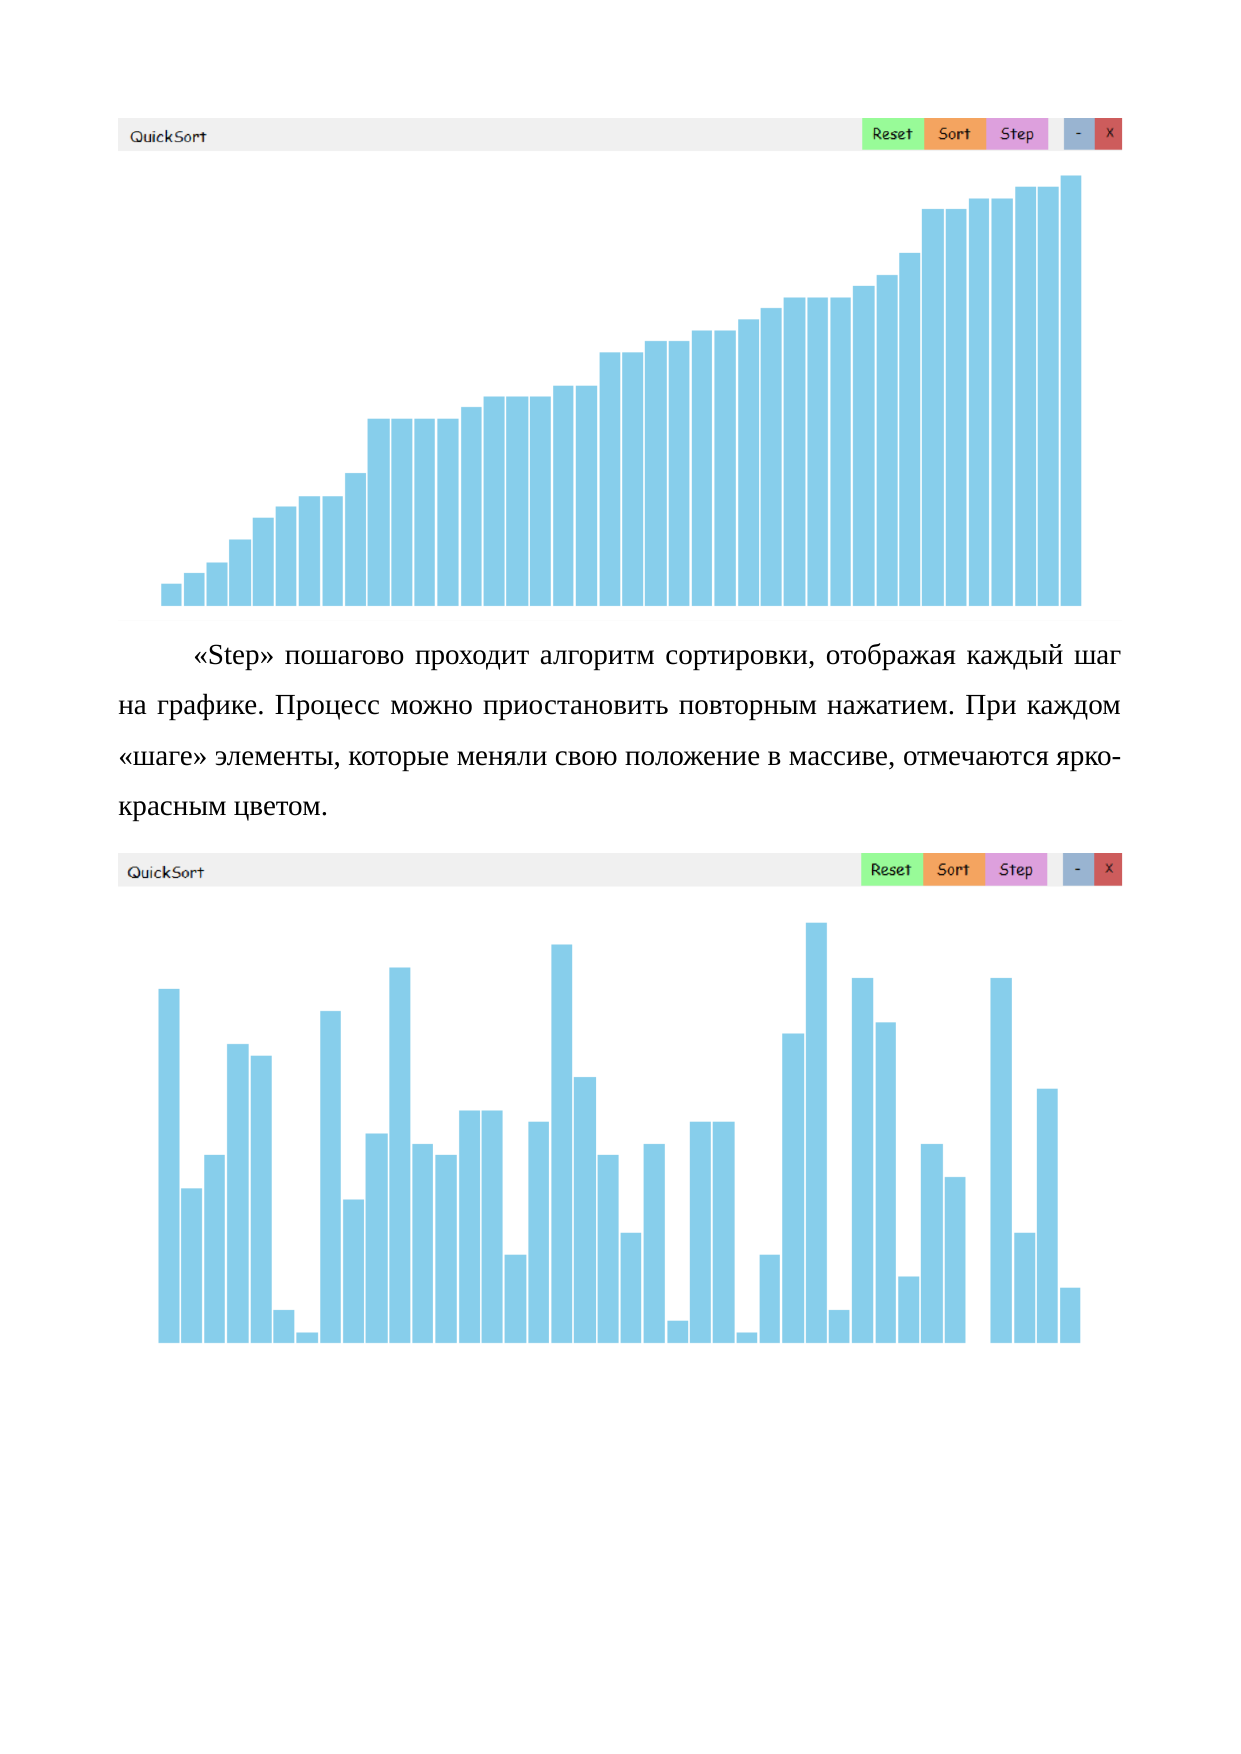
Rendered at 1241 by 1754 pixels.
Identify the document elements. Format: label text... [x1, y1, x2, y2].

picture [118, 853, 1123, 1354]
text «Step» пошагово проходит алгоритм сортировки, отображая каждый шаг на графике. Процесс можно приостановить повторным нажатием. При каждом «шаге» элементы, которые меняли свою положение в массиве, отмечаются ярко-красным цветом. [118, 621, 1122, 822]
picture [118, 118, 1123, 621]
